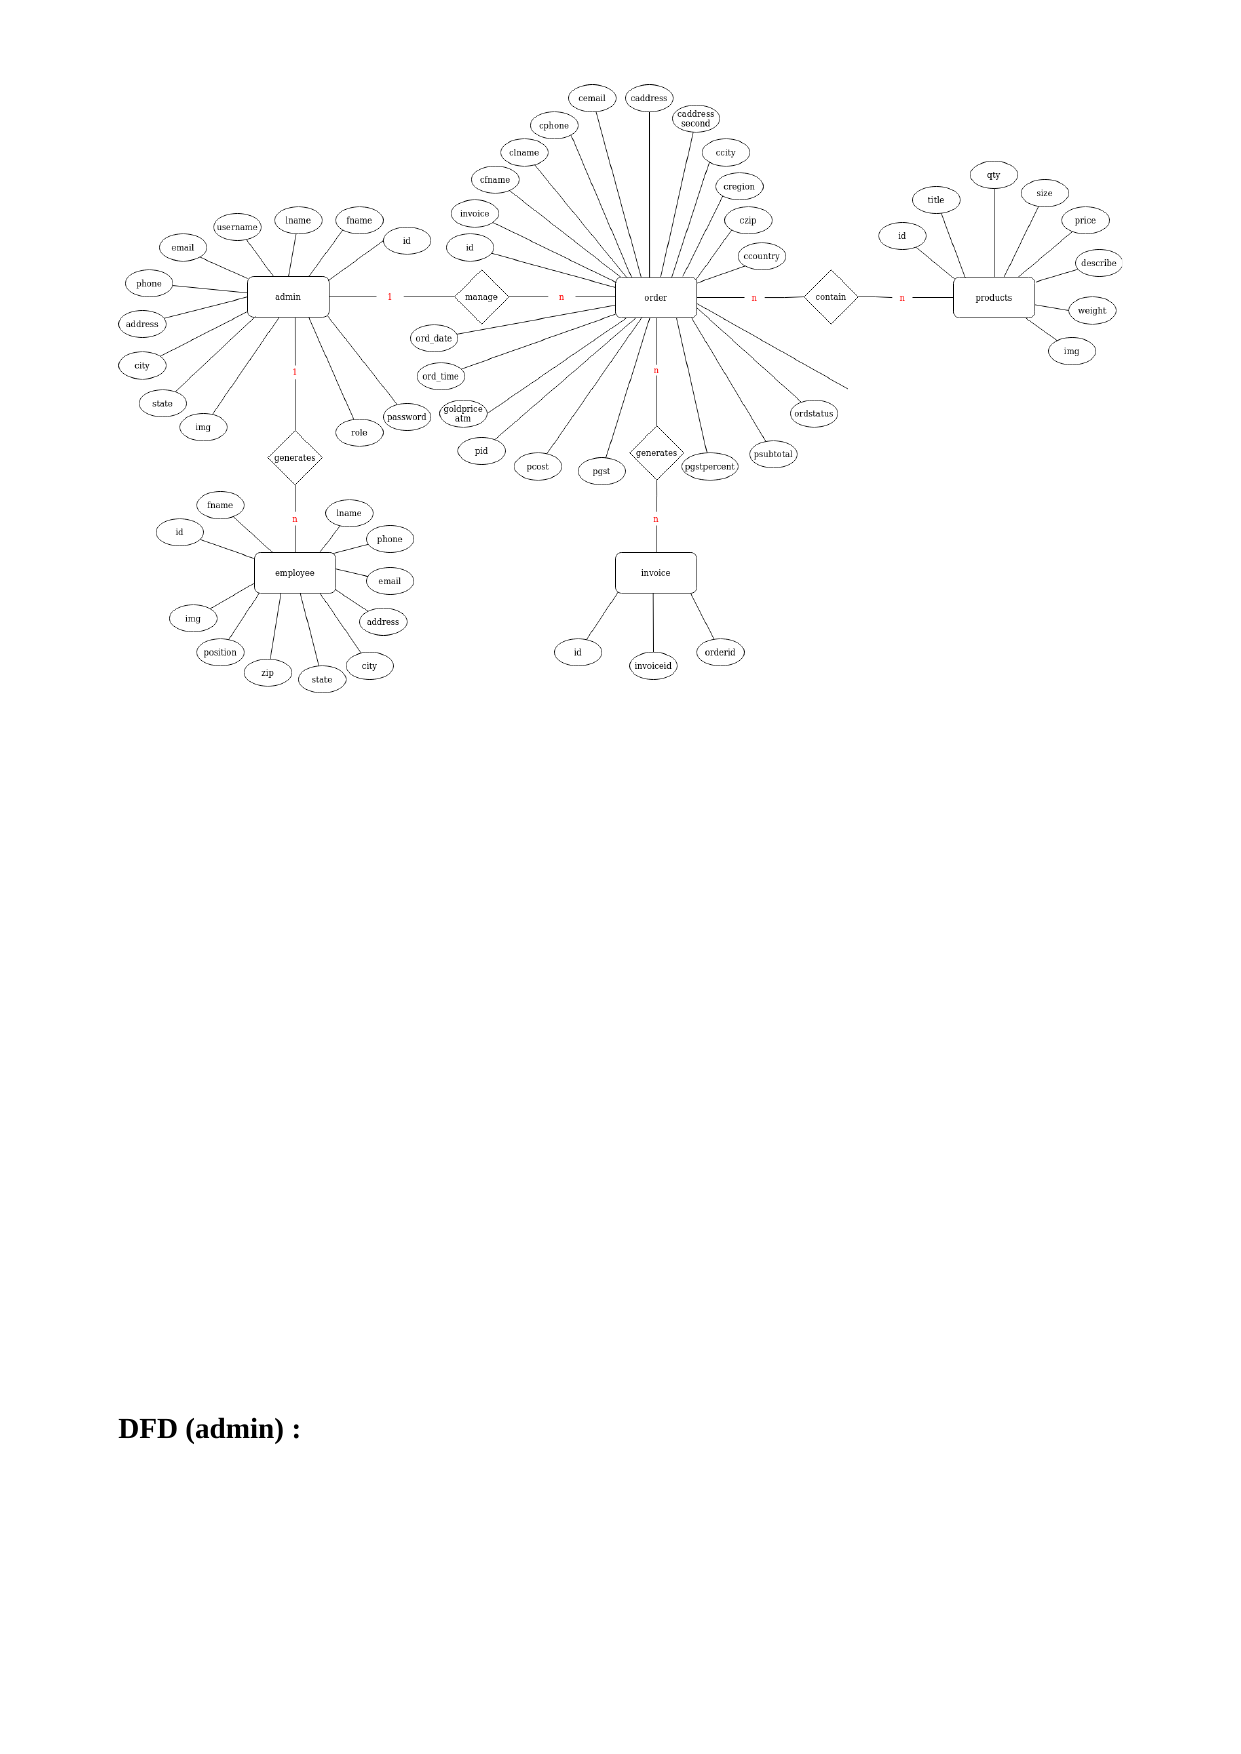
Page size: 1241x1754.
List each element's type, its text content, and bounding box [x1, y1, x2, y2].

text DFD (admin) : [118, 1411, 1122, 1445]
